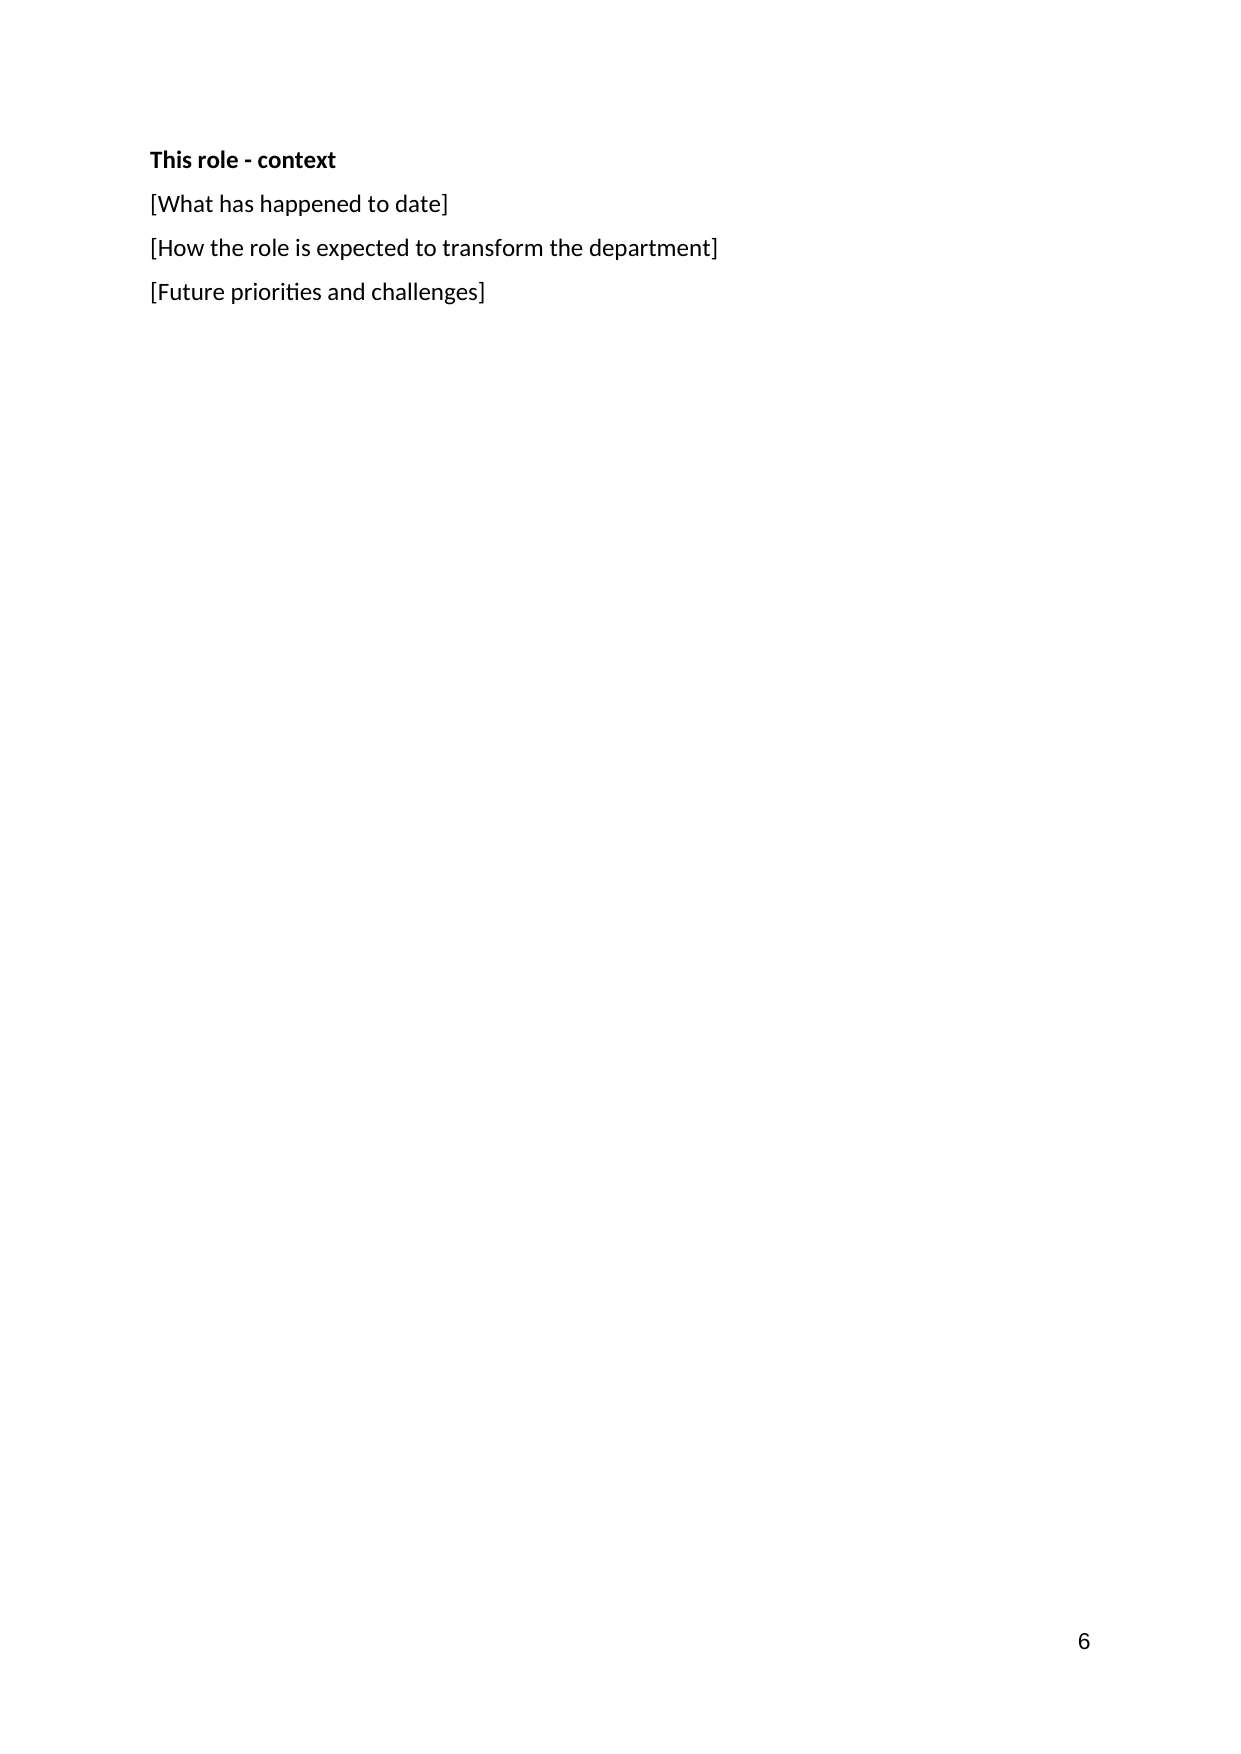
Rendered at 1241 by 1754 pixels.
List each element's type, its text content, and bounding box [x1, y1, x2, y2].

text [What has happened to date] [150, 194, 1090, 219]
text This role - context [150, 150, 1090, 175]
text [Future priorities and challenges] [150, 281, 1090, 306]
text [How the role is expected to transform the department] [150, 237, 1090, 262]
